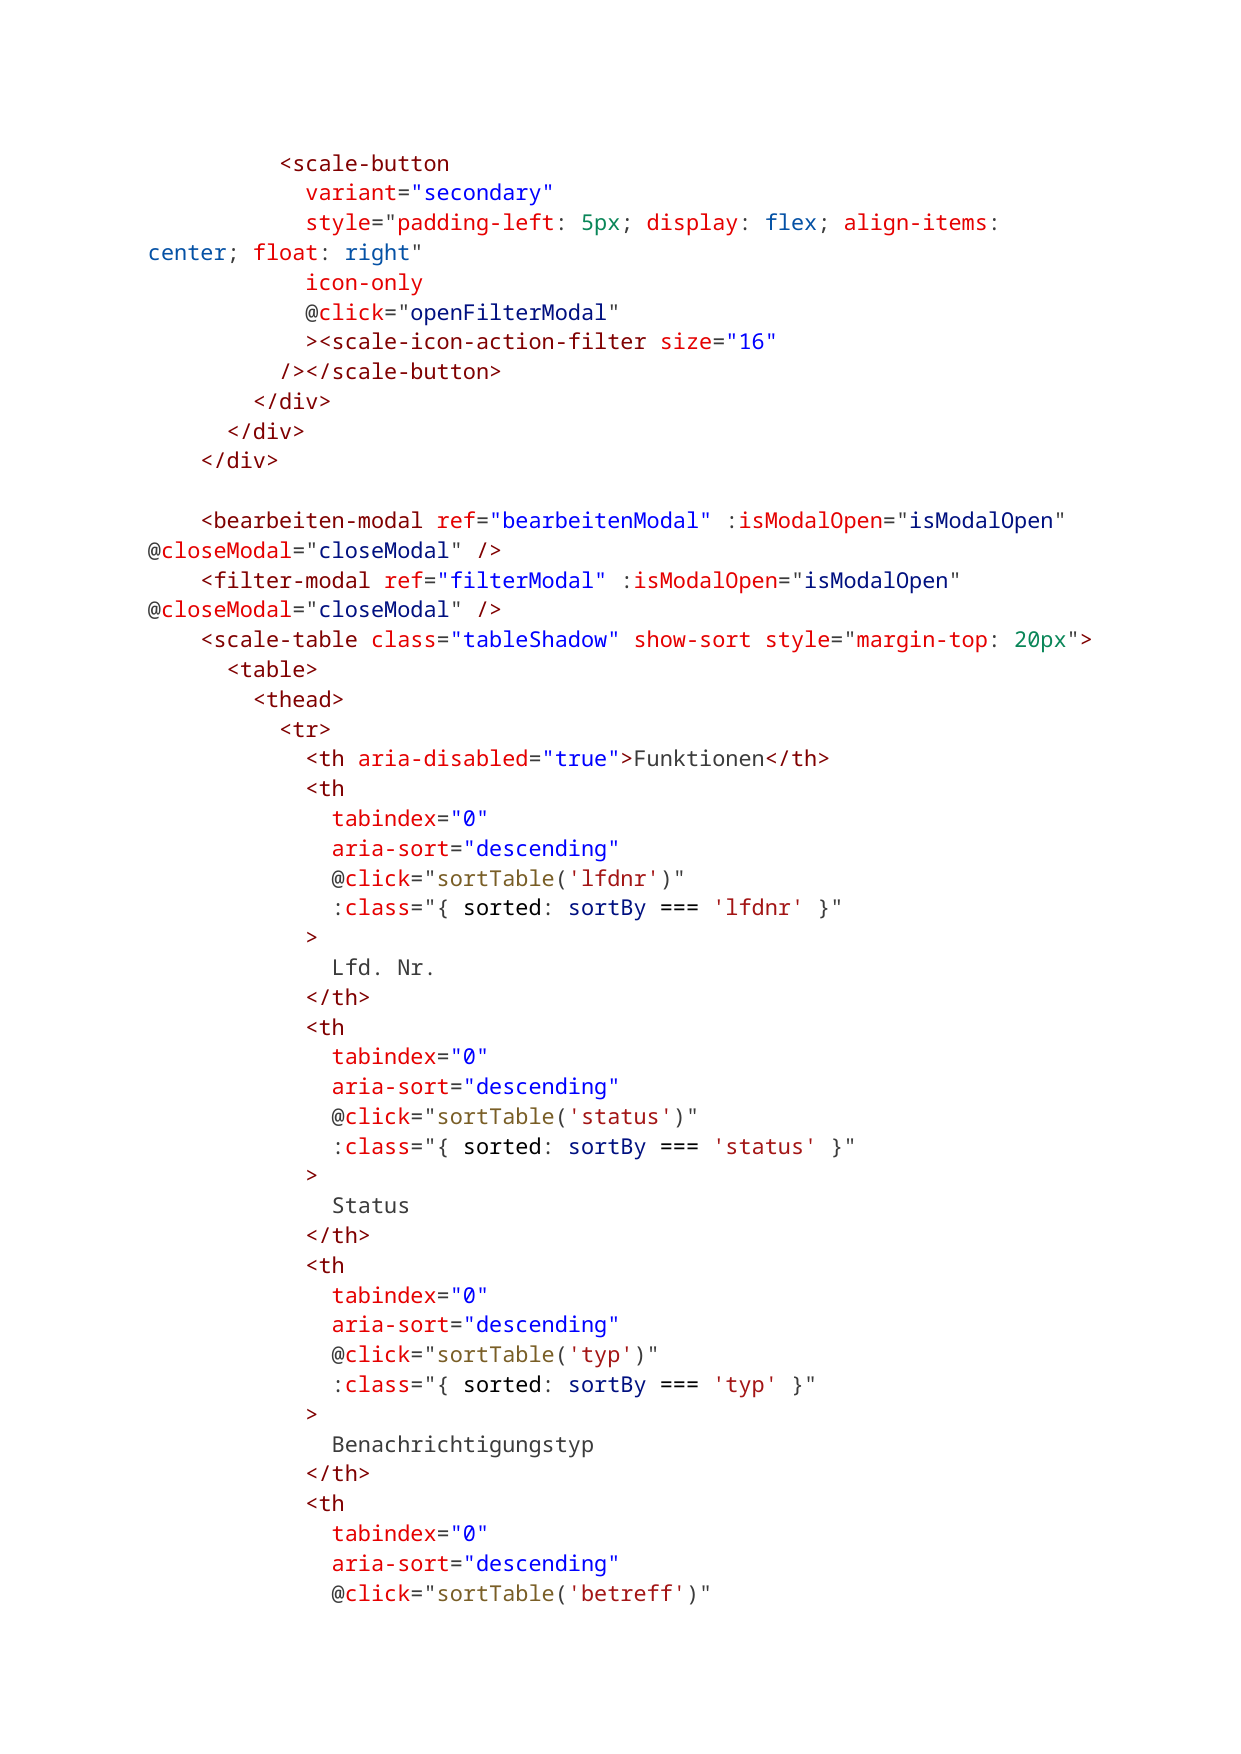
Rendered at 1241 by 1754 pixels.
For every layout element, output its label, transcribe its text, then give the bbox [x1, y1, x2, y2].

text > [148, 1161, 1093, 1190]
text <scale-button [148, 148, 1093, 177]
text :class="{ sorted: sortBy === 'typ' }" [148, 1369, 1093, 1399]
text @click="sortTable('lfdnr')" [148, 863, 1093, 892]
text @click="sortTable('status')" [148, 1101, 1093, 1131]
text <table> [148, 654, 1093, 684]
text </th> [148, 1220, 1093, 1250]
text icon-only [148, 267, 1093, 297]
text aria-sort="descending" [148, 1071, 1093, 1101]
text > [148, 1399, 1093, 1429]
text <scale-table class="tableShadow" show-sort style="margin-top: 20px"> [148, 624, 1093, 654]
text variant="secondary" [148, 177, 1093, 207]
text :class="{ sorted: sortBy === 'status' }" [148, 1131, 1093, 1161]
text aria-sort="descending" [148, 1309, 1093, 1339]
text tabindex="0" [148, 1041, 1093, 1071]
text ><scale-icon-action-filter size="16" [148, 326, 1093, 356]
text </div> [148, 386, 1093, 416]
text tabindex="0" [148, 1518, 1093, 1548]
text /></scale-button> [148, 356, 1093, 386]
text <thead> [148, 684, 1093, 714]
text style="padding-left: 5px; display: flex; align-items: center; float: right" [148, 207, 1093, 267]
text > [148, 922, 1093, 952]
text aria-sort="descending" [148, 1548, 1093, 1578]
text Benachrichtigungstyp [148, 1429, 1093, 1458]
text <th [148, 1250, 1093, 1280]
text </th> [148, 982, 1093, 1012]
text </th> [148, 1458, 1093, 1488]
text <th [148, 1012, 1093, 1041]
text </div> [148, 416, 1093, 446]
text <tr> [148, 714, 1093, 743]
text <th aria-disabled="true">Funktionen</th> [148, 743, 1093, 773]
text <th [148, 773, 1093, 803]
text aria-sort="descending" [148, 833, 1093, 863]
text tabindex="0" [148, 1280, 1093, 1309]
text tabindex="0" [148, 803, 1093, 833]
text </div> [148, 446, 1093, 475]
text <filter-modal ref="filterModal" :isModalOpen="isModalOpen" @closeModal="closeModal" /> [148, 565, 1093, 624]
text @click="sortTable('typ')" [148, 1339, 1093, 1369]
text :class="{ sorted: sortBy === 'lfdnr' }" [148, 892, 1093, 922]
text <bearbeiten-modal ref="bearbeitenModal" :isModalOpen="isModalOpen" @closeModal="closeModal" /> [148, 505, 1093, 565]
text <th [148, 1488, 1093, 1518]
text Lfd. Nr. [148, 952, 1093, 982]
text Status [148, 1190, 1093, 1220]
text @click="sortTable('betreff')" [148, 1578, 1093, 1607]
text @click="openFilterModal" [148, 297, 1093, 326]
